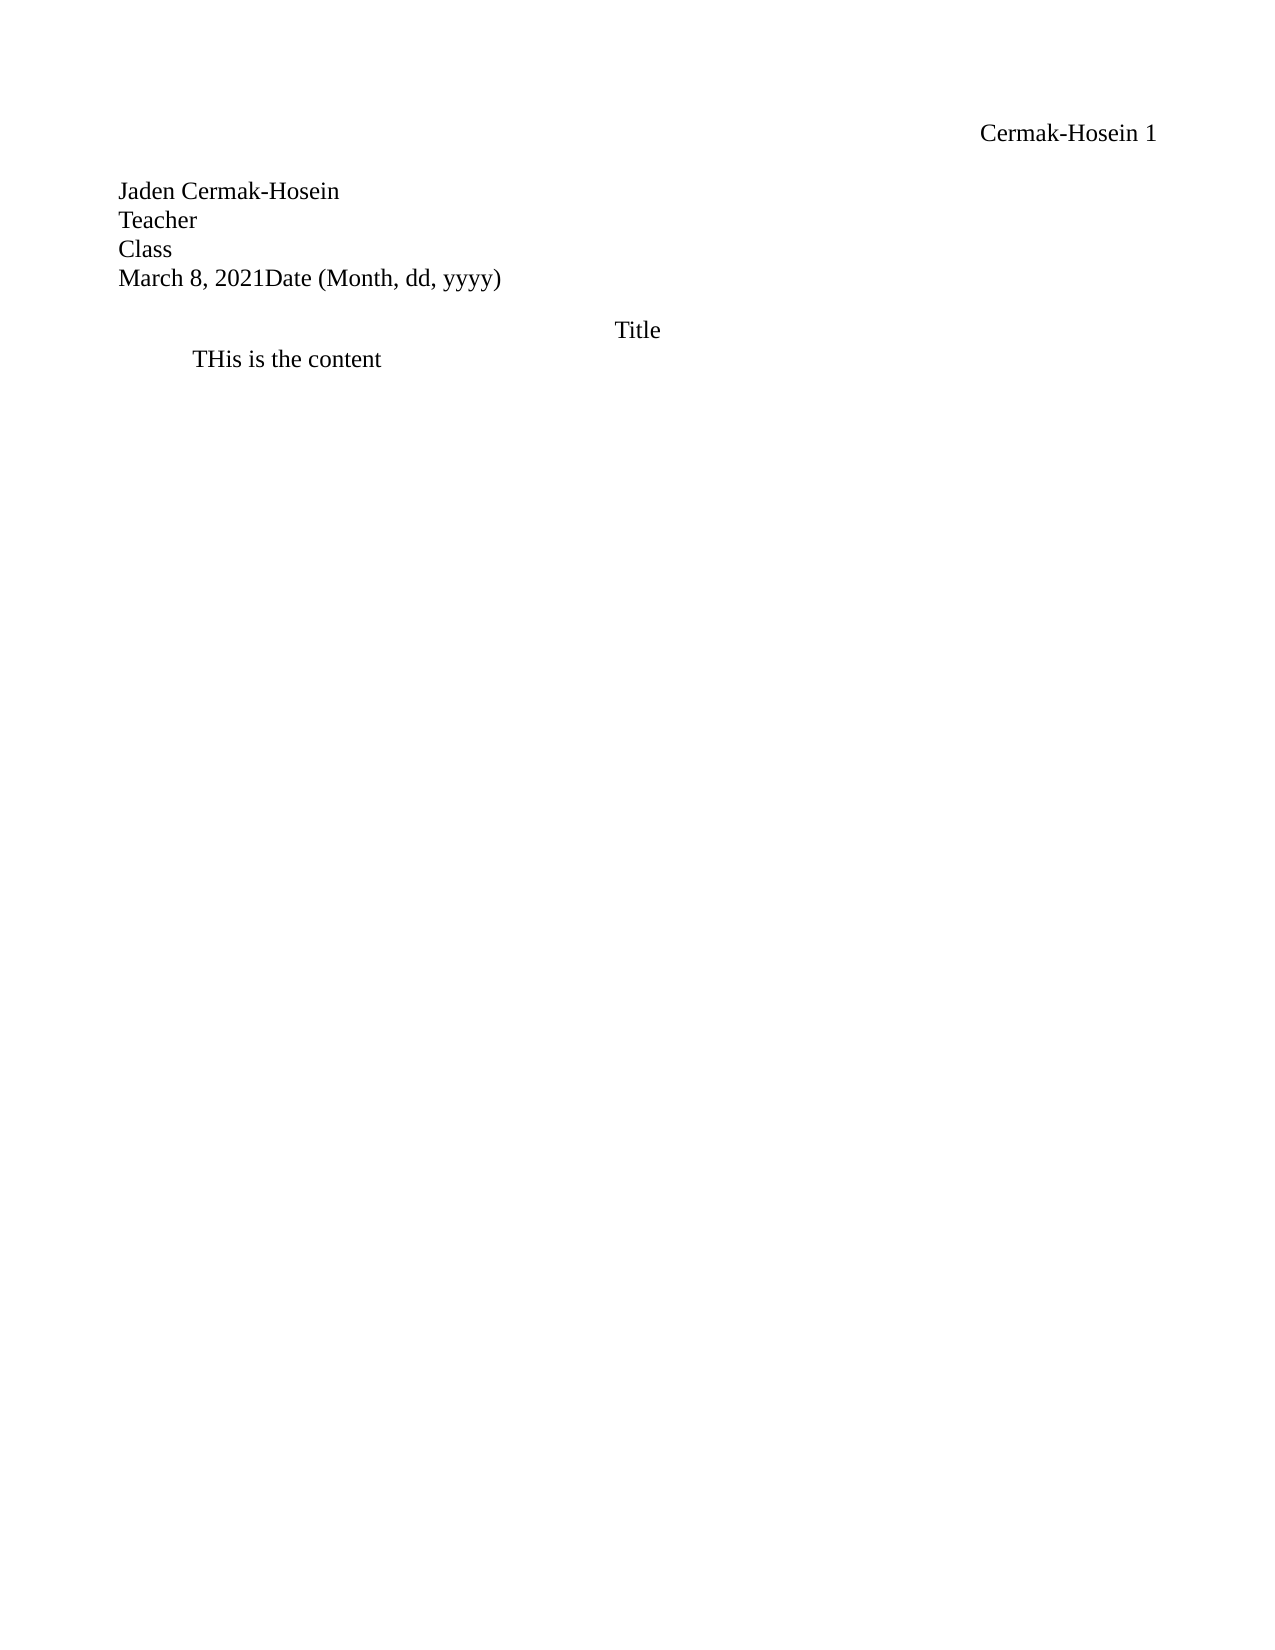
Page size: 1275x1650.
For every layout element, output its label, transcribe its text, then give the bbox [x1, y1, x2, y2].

text March 8, 2021Date (Month, dd, yyyy) [118, 263, 1157, 291]
text Class [118, 234, 1157, 263]
text THis is the content [118, 344, 1157, 372]
text Jaden Cermak-Hosein [118, 176, 1157, 205]
text Teacher [118, 205, 1157, 234]
text Title [118, 315, 1157, 344]
